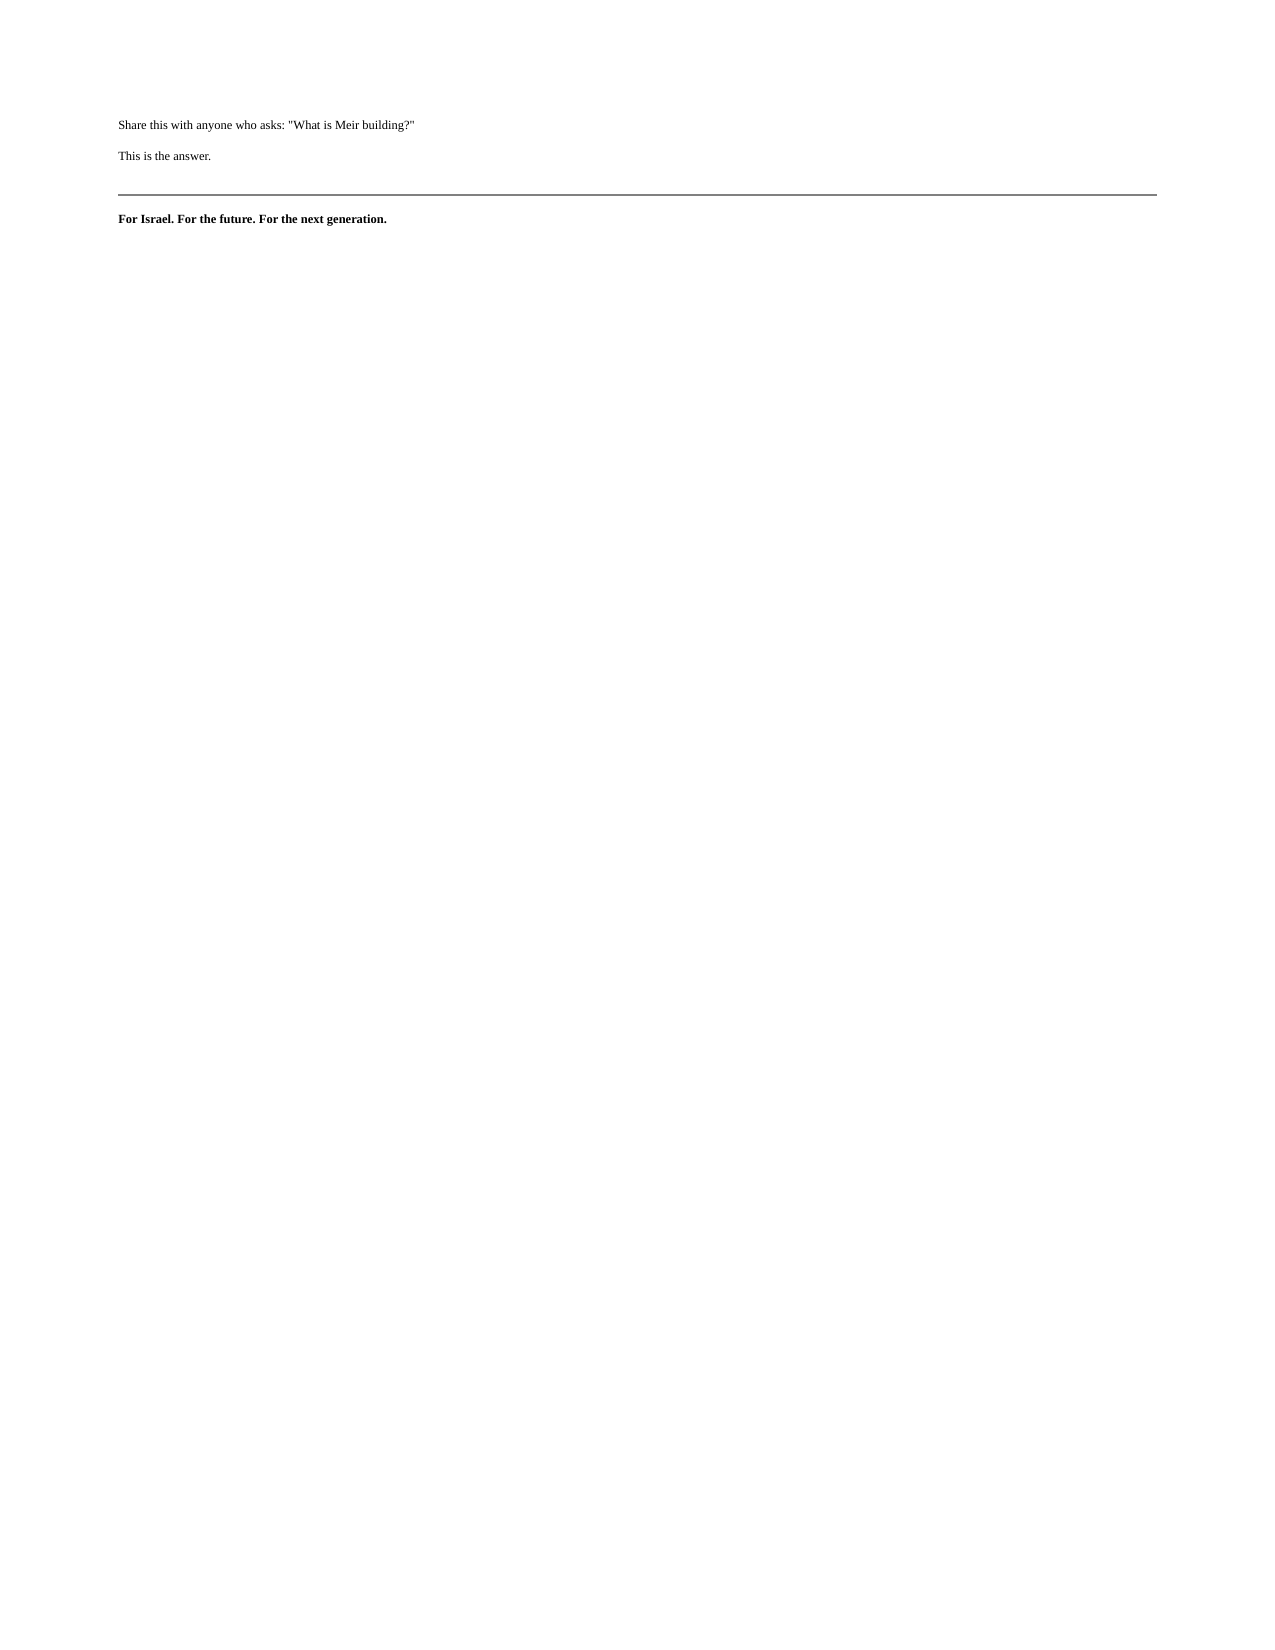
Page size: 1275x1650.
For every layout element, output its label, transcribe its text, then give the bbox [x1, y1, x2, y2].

text This is the answer. 🚀 [118, 149, 1157, 163]
text For Israel. For the future. For the next generation. [118, 212, 1157, 226]
text Share this with anyone who asks: "What is Meir building?" [118, 118, 1157, 132]
